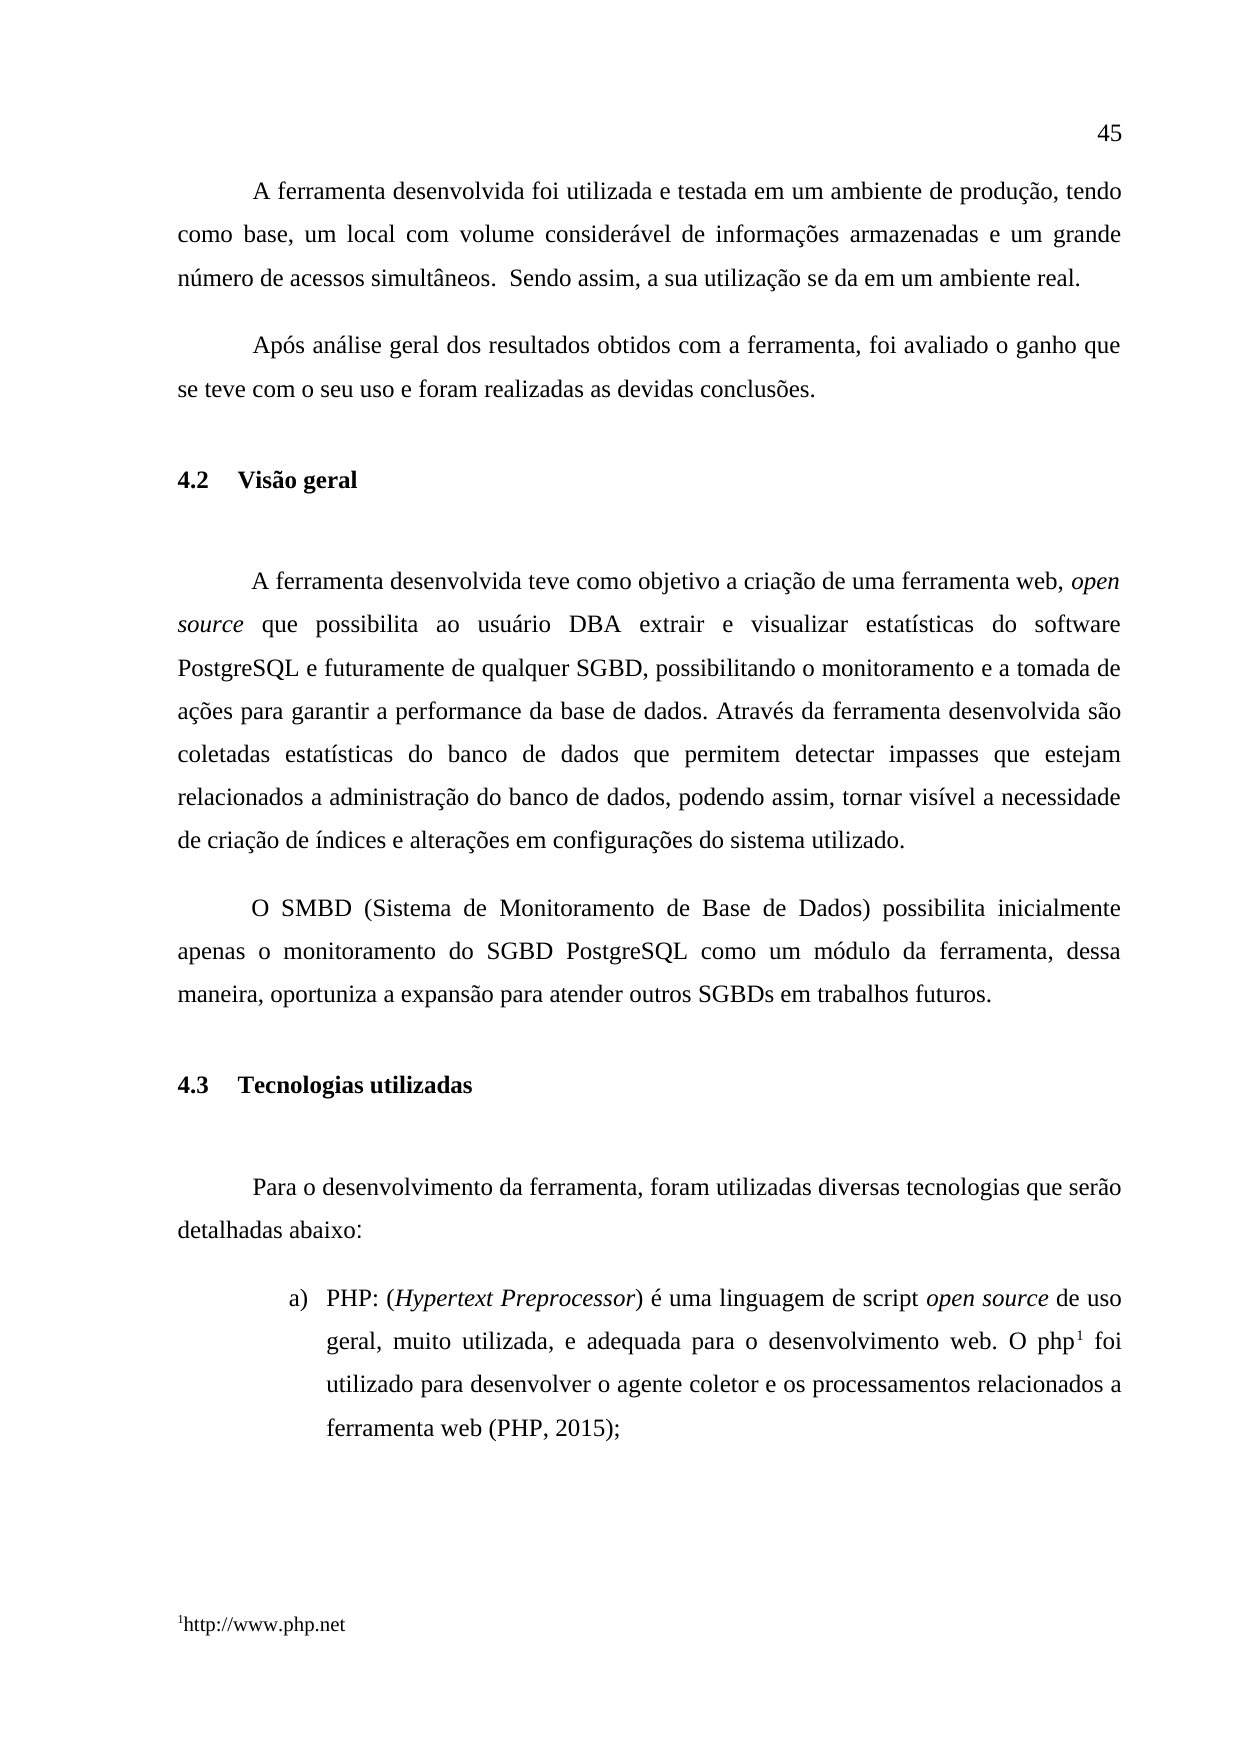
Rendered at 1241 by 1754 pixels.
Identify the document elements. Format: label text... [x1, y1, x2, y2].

text Após análise geral dos resultados obtidos com a ferramenta, foi avaliado o ganho que se teve com o seu uso e foram realizadas as devidas conclusões. [177, 331, 1122, 402]
text A ferramenta desenvolvida foi utilizada e testada em um ambiente de produção, tendo como base, um local com volume considerável de informações armazenadas e um grande número de acessos simultâneos. Sendo assim, a sua utilização se da em um ambiente real. [177, 176, 1122, 291]
text Para o desenvolvimento da ferramenta, foram utilizadas diversas tecnologias que serão detalhadas abaixo: [177, 1172, 1122, 1244]
text A ferramenta desenvolvida teve como objetivo a criação de uma ferramenta web, open source que possibilita ao usuário DBA extrair e visualizar estatísticas do software PostgreSQL e futuramente de qualquer SGBD, possibilitando o monitoramento e a tomada de ações para garantir a performance da base de dados. Através da ferramenta desenvolvida são coletadas estatísticas do banco de dados que permitem detectar impasses que estejam relacionados a administração do banco de dados, podendo assim, tornar visível a necessidade de criação de índices e alterações em configurações do sistema utilizado. [177, 566, 1122, 854]
text O SMBD (Sistema de Monitoramento de Base de Dados) possibilita inicialmente apenas o monitoramento do SGBD PostgreSQL como um módulo da ferramenta, dessa maneira, oportuniza a expansão para atender outros SGBDs em trabalhos futuros. [177, 893, 1122, 1008]
list PHP: (Hypertext Preprocessor) é uma linguagem de script open source de uso geral, muito utilizada, e adequada para o desenvolvimento web. O php foi utilizado para desenvolver o agente coletor e os processamentos relacionados a ferramenta web (PHP, 2015); [288, 1283, 1122, 1441]
list http://www.php.net [177, 1612, 1122, 1636]
list Visão geral [177, 465, 1122, 493]
list Tecnologias utilizadas [177, 1071, 1122, 1099]
